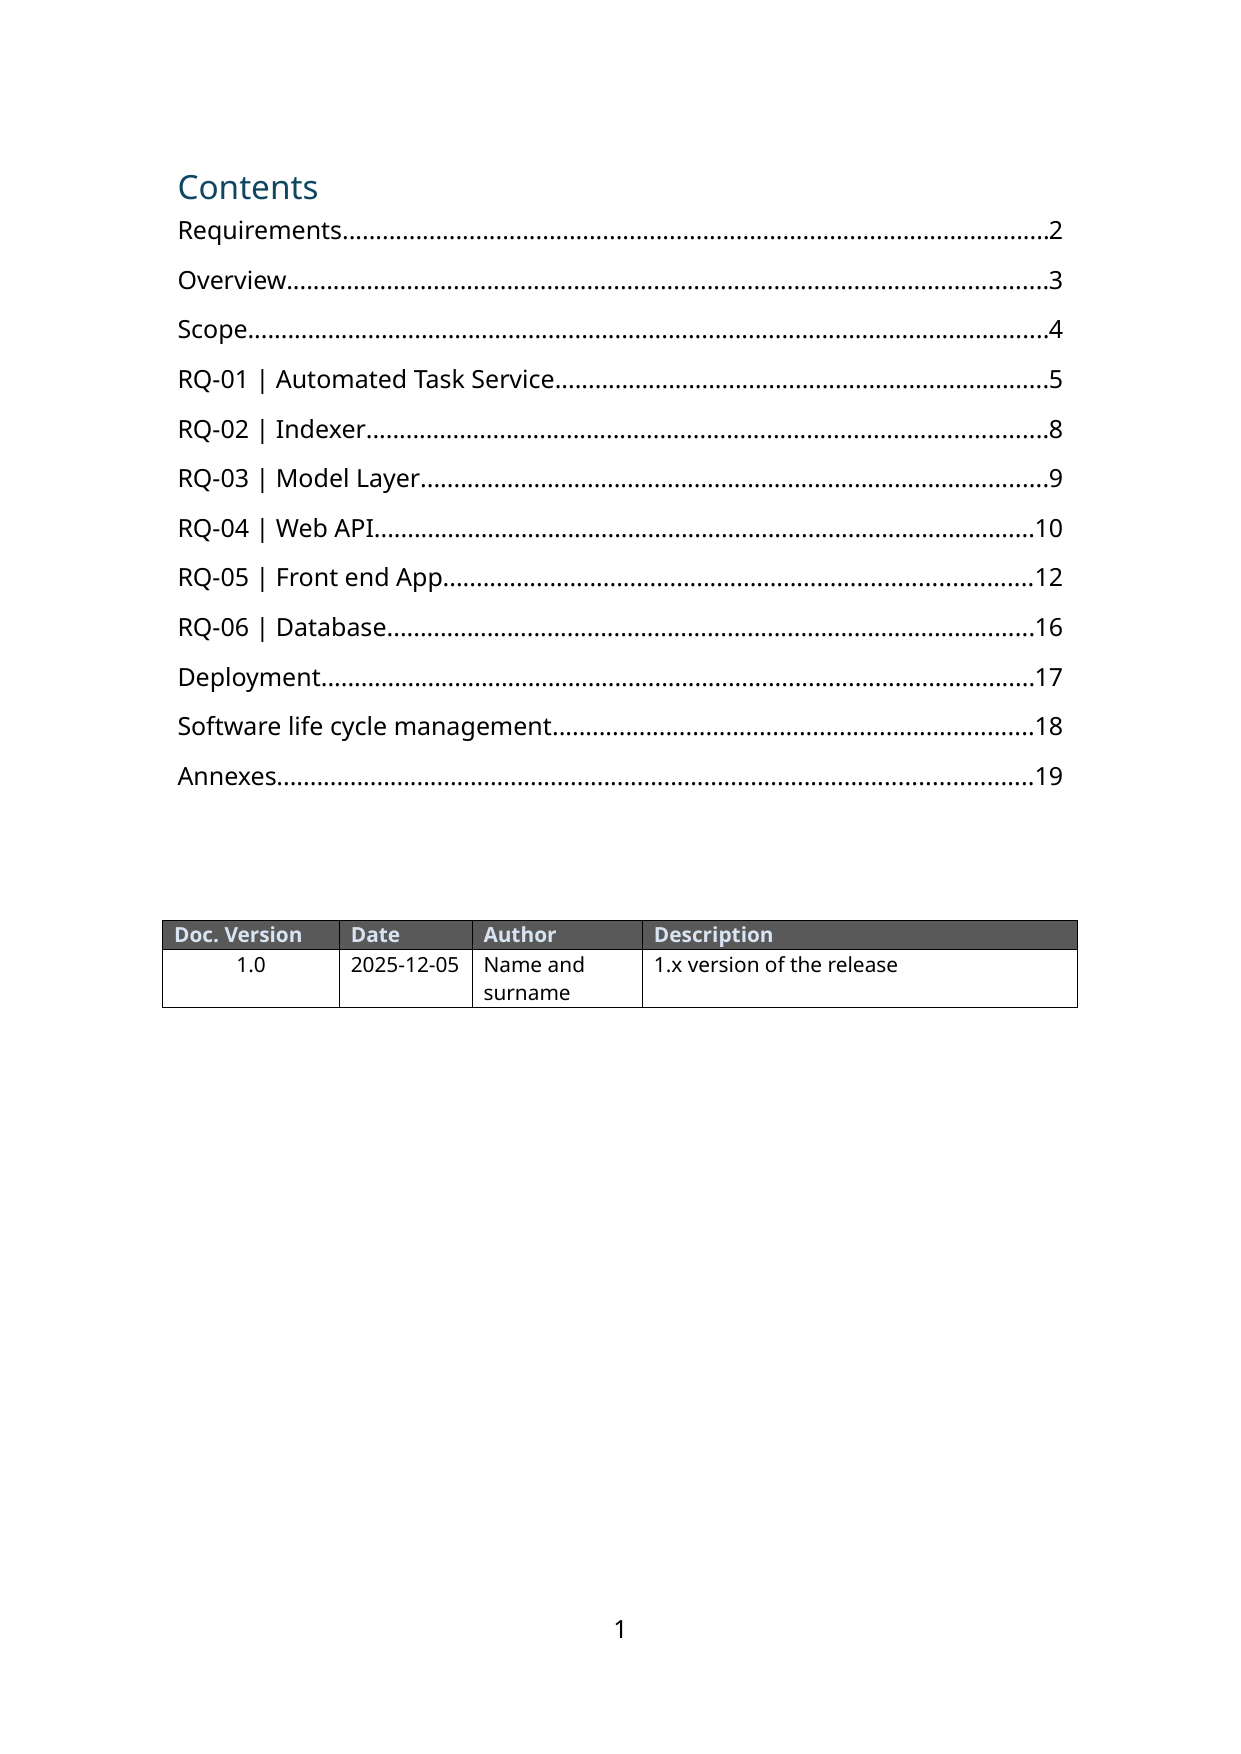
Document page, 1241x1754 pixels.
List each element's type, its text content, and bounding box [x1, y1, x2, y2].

table_cell Name and surname [473, 950, 642, 1007]
text RQ-03 | Model Layer 9 [177, 461, 1063, 495]
table_cell 1.x version of the release [643, 950, 1077, 1007]
text RQ-01 | Automated Task Service 5 [177, 362, 1063, 396]
text Software life cycle management 18 [177, 709, 1063, 743]
text RQ-02 | Indexer 8 [177, 411, 1063, 445]
text Scope 4 [177, 312, 1063, 346]
text RQ-04 | Web API 10 [177, 510, 1063, 544]
text RQ-06 | Database 16 [177, 609, 1063, 644]
table_header Description [643, 921, 1077, 949]
subtitle Contents [177, 164, 1063, 209]
text Deployment 17 [177, 659, 1063, 693]
text Requirements 2 [177, 213, 1063, 247]
text RQ-05 | Front end App 12 [177, 560, 1063, 594]
text Overview 3 [177, 262, 1063, 297]
table_cell 1.0 [163, 950, 339, 1007]
table_header Doc. Version [163, 921, 339, 949]
text Annexes 19 [177, 758, 1063, 792]
table_header Author [473, 921, 642, 949]
table_cell 2025-12-05 [340, 950, 472, 1007]
table_header Date [340, 921, 472, 949]
